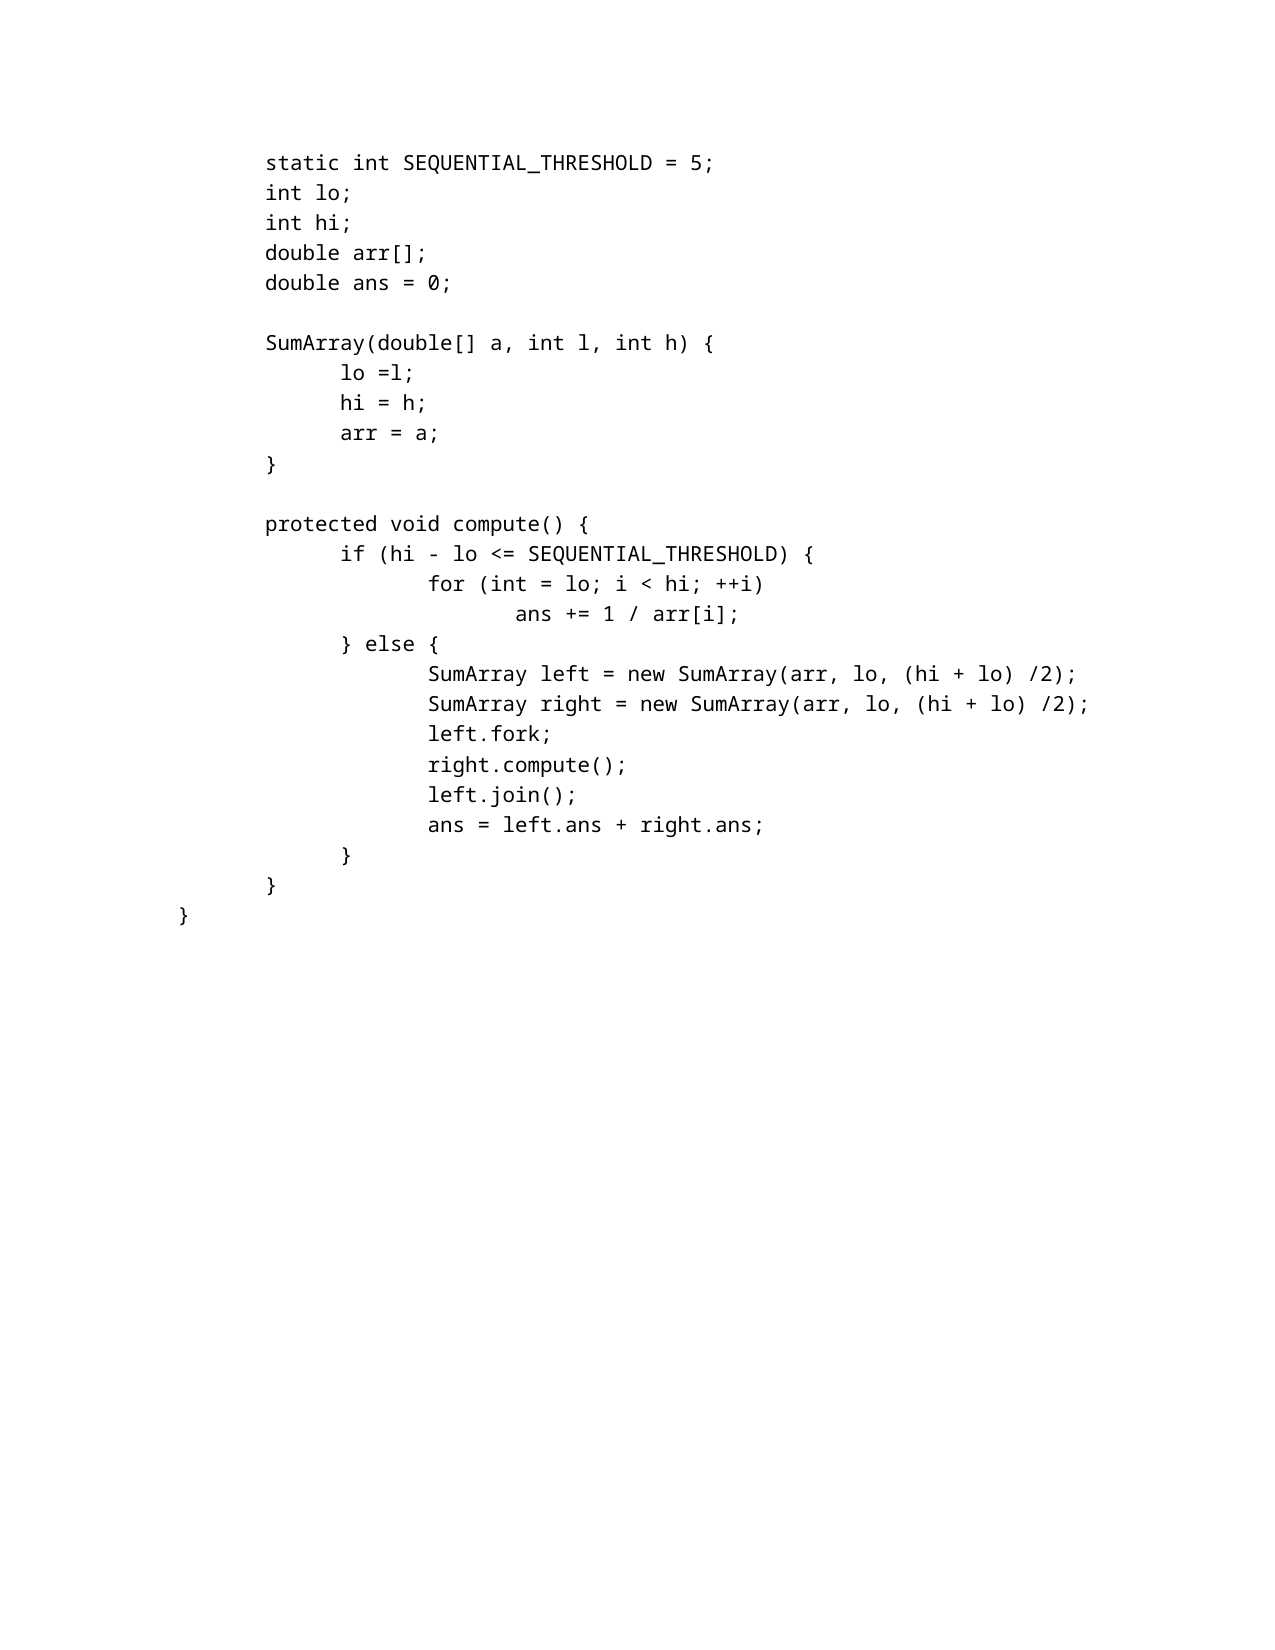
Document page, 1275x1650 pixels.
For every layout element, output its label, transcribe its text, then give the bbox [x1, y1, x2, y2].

text left.fork; [177, 719, 1098, 748]
text } [177, 870, 1098, 898]
text left.join(); [177, 780, 1098, 808]
text } else { [177, 629, 1098, 658]
text } [177, 840, 1098, 868]
text hi = h; [177, 388, 1098, 417]
text if (hi - lo <= SEQUENTIAL_THRESHOLD) { [177, 539, 1098, 567]
text } [177, 449, 1098, 477]
text lo =l; [177, 358, 1098, 387]
text int hi; [177, 208, 1098, 236]
text ans += 1 / arr[i]; [177, 599, 1098, 628]
text SumArray left = new SumArray(arr, lo, (hi + lo) /2); [177, 659, 1098, 688]
text arr = a; [177, 418, 1098, 447]
text int lo; [177, 178, 1098, 206]
text for (int = lo; i < hi; ++i) [177, 569, 1098, 597]
text ans = left.ans + right.ans; [177, 810, 1098, 838]
text } [177, 900, 1098, 929]
text right.compute(); [177, 750, 1098, 778]
text double arr[]; [177, 238, 1098, 266]
text protected void compute() { [177, 509, 1098, 537]
text static int SEQUENTIAL_THRESHOLD = 5; [177, 148, 1098, 176]
text SumArray(double[] a, int l, int h) { [177, 328, 1098, 357]
text double ans = 0; [177, 268, 1098, 296]
text SumArray right = new SumArray(arr, lo, (hi + lo) /2); [177, 689, 1098, 718]
